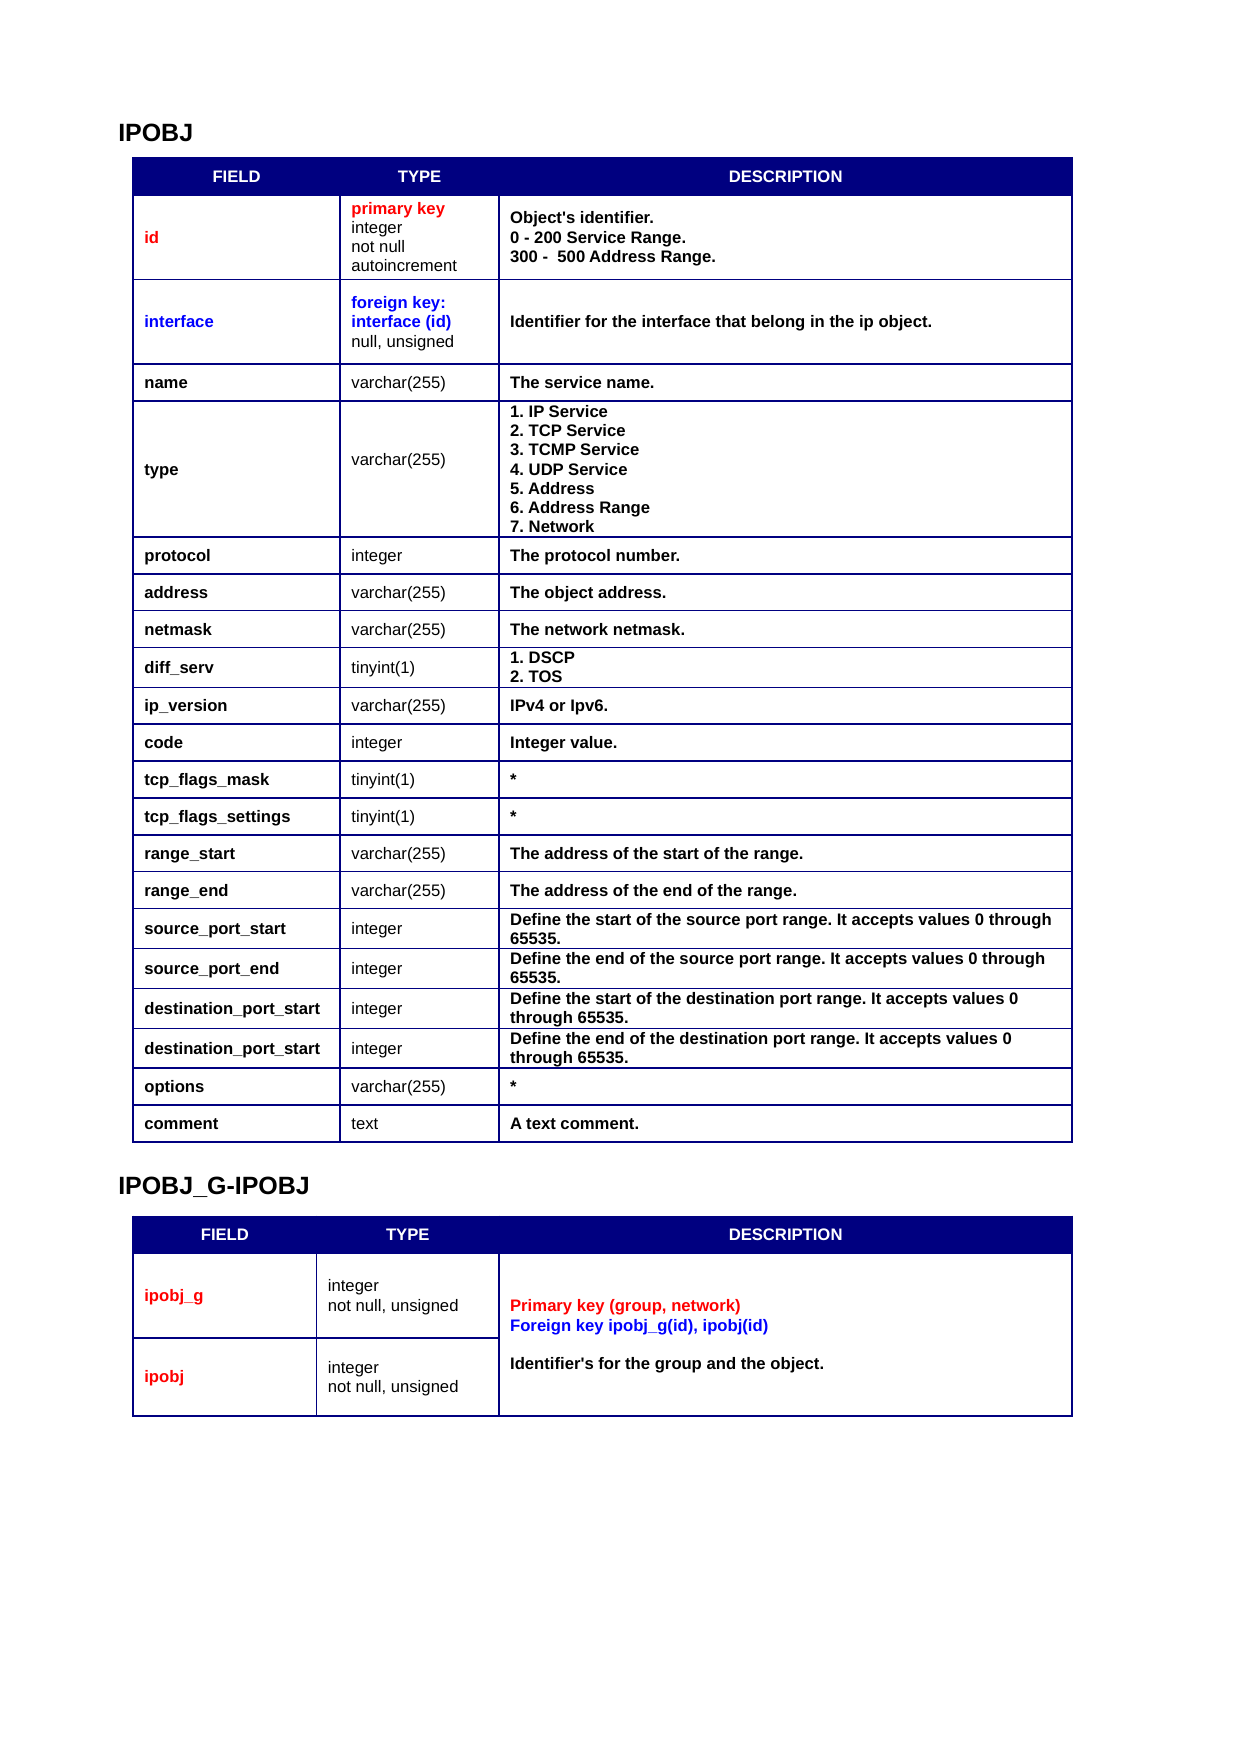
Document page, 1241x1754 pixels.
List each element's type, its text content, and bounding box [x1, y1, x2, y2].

table_cell Integer value. [500, 725, 1071, 760]
table_cell integer [341, 725, 498, 760]
table_cell address [134, 575, 339, 610]
table_cell integer not null, unsigned [317, 1254, 498, 1337]
table_cell integer [341, 538, 498, 573]
table_cell Define the start of the source port range. It accepts values 0 through 65535. [500, 909, 1071, 948]
table_cell varchar(255) [341, 1069, 498, 1104]
table_cell options [134, 1069, 339, 1104]
table_cell integer [341, 949, 498, 987]
table_cell The address of the end of the range. [500, 872, 1071, 908]
table_cell integer [341, 989, 498, 1027]
table_cell code [134, 725, 339, 760]
table_cell interface [134, 280, 339, 363]
table_cell foreign key: interface (id) null, unsigned [341, 280, 498, 363]
table_cell Identifier for the interface that belong in the ip object. [500, 280, 1071, 363]
table_cell Define the end of the destination port range. It accepts values 0 through 65535. [500, 1029, 1071, 1067]
table_cell integer [341, 909, 498, 948]
text IPOBJ [118, 118, 1122, 147]
table_cell varchar(255) [341, 688, 498, 723]
text IPOBJ_G-IPOBJ [118, 1171, 1122, 1200]
table_cell A text comment. [500, 1106, 1071, 1141]
table_cell integer not null, unsigned [317, 1339, 498, 1415]
table_header FIELD [134, 1217, 316, 1252]
table_cell varchar(255) [341, 365, 498, 400]
table_cell type [134, 402, 339, 536]
table_cell The address of the start of the range. [500, 836, 1071, 871]
table_cell netmask [134, 611, 339, 647]
table_cell 1. IP Service 2. TCP Service 3. TCMP Service 4. UDP Service 5. Address 6. Address Range 7. Network [500, 402, 1071, 536]
table_cell integer [341, 1029, 498, 1067]
table_cell id [134, 196, 339, 279]
table_cell tinyint(1) [341, 648, 498, 686]
table_cell varchar(255) [341, 575, 498, 610]
table_cell comment [134, 1106, 339, 1141]
table_cell name [134, 365, 339, 400]
table_header DESCRIPTION [500, 159, 1071, 194]
table_cell varchar(255) [341, 872, 498, 908]
table_cell ip_version [134, 688, 339, 723]
table_header FIELD [134, 159, 339, 194]
table_cell ipobj [134, 1339, 316, 1415]
table_cell tinyint(1) [341, 762, 498, 797]
table_cell tinyint(1) [341, 799, 498, 834]
table_header TYPE [317, 1217, 498, 1252]
table_cell The object address. [500, 575, 1071, 610]
table_cell protocol [134, 538, 339, 573]
table_cell The service name. [500, 365, 1071, 400]
table_header DESCRIPTION [500, 1217, 1071, 1252]
table_cell Object's identifier. 0 - 200 Service Range. 300 - 500 Address Range. [500, 196, 1071, 279]
table_cell Primary key (group, network) Foreign key ipobj_g(id), ipobj(id) Identifier's for the group and the object. [500, 1254, 1071, 1415]
table_cell The protocol number. [500, 538, 1071, 573]
table_cell range_end [134, 872, 339, 908]
table_cell source_port_start [134, 909, 339, 948]
table_cell * [500, 1069, 1071, 1104]
table_cell varchar(255) [341, 611, 498, 647]
table_cell * [500, 799, 1071, 834]
table_cell range_start [134, 836, 339, 871]
table_cell Define the start of the destination port range. It accepts values 0 through 65535. [500, 989, 1071, 1027]
table_cell source_port_end [134, 949, 339, 987]
table_cell tcp_flags_settings [134, 799, 339, 834]
table_cell primary key integer not null autoincrement [341, 196, 498, 279]
table_cell IPv4 or Ipv6. [500, 688, 1071, 723]
table_header TYPE [341, 159, 498, 194]
table_cell diff_serv [134, 648, 339, 686]
table_cell ipobj_g [134, 1254, 316, 1337]
table_cell text [341, 1106, 498, 1141]
table_cell The network netmask. [500, 611, 1071, 647]
table_cell Define the end of the source port range. It accepts values 0 through 65535. [500, 949, 1071, 987]
table_cell varchar(255) [341, 836, 498, 871]
table_cell * [500, 762, 1071, 797]
table_cell destination_port_start [134, 989, 339, 1027]
table_cell destination_port_start [134, 1029, 339, 1067]
table_cell tcp_flags_mask [134, 762, 339, 797]
table_cell 1. DSCP 2. TOS [500, 648, 1071, 686]
table_cell varchar(255) [341, 402, 498, 536]
